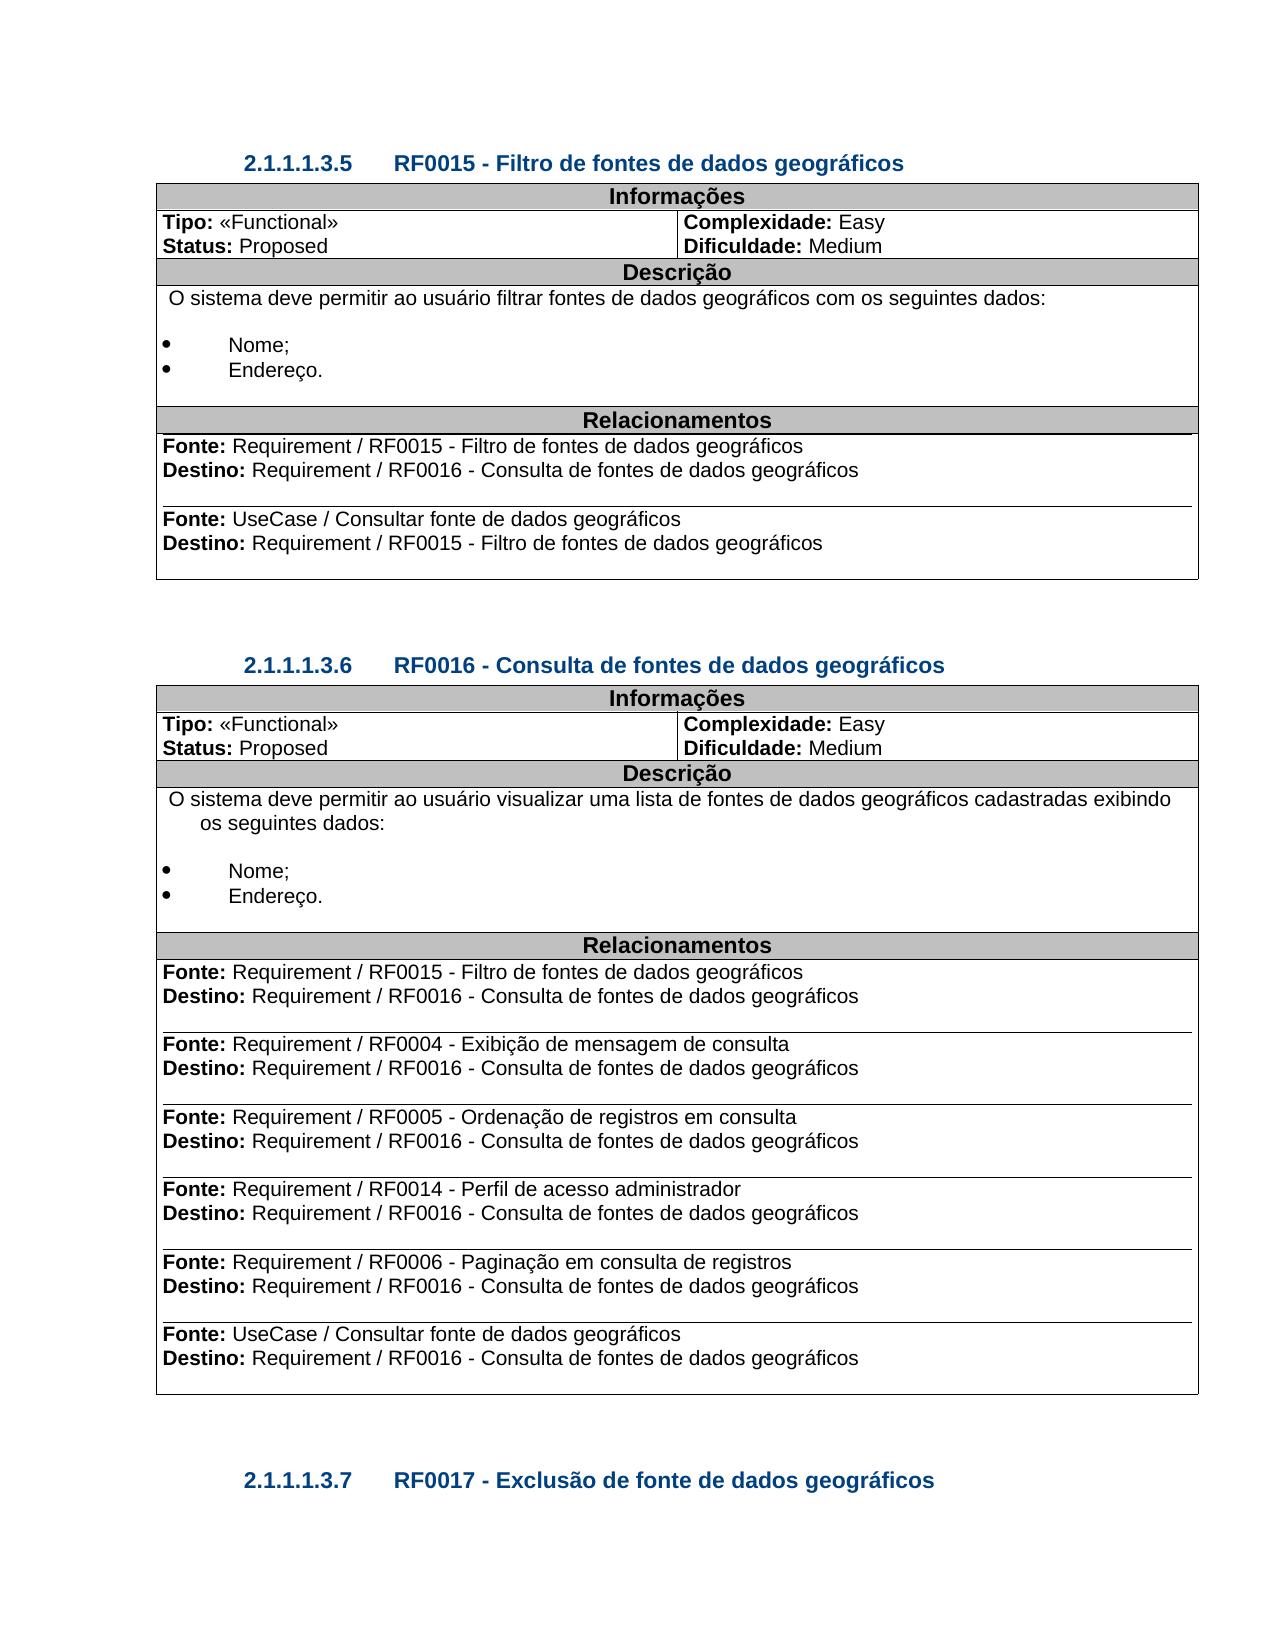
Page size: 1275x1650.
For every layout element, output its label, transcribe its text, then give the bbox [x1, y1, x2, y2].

table_cell O sistema deve permitir ao usuário filtrar fontes de dados geográficos com os seguintes dados: Nome; Endereço. [157, 286, 1198, 406]
table_cell O sistema deve permitir ao usuário visualizar uma lista de fontes de dados geográficos cadastradas exibindo os seguintes dados: Nome; Endereço. [157, 788, 1198, 932]
table_header Fonte: Requirement / RF0015 - Filtro de fontes de dados geográficos Destino: Requirement / RF0016 - Consulta de fontes de dados geográficos [163, 960, 1192, 1032]
table_cell Tipo: «Functional» Status: Proposed [157, 211, 677, 258]
table_cell Tipo: «Functional» Status: Proposed [157, 713, 677, 760]
table_cell Fonte: UseCase / Consultar fonte de dados geográficos Destino: Requirement / RF0016 - Consulta de fontes de dados geográficos [163, 1323, 1192, 1394]
list RF0016 - Consulta de fontes de dados geográficos [244, 652, 1125, 678]
table_header Informações [157, 184, 1198, 209]
table_header Informações [157, 686, 1198, 711]
table_cell [157, 434, 163, 578]
table_cell Fonte: UseCase / Consultar fonte de dados geográficos Destino: Requirement / RF0015 - Filtro de fontes de dados geográficos [163, 507, 1192, 578]
table_cell Complexidade: Easy Dificuldade: Medium [678, 713, 1198, 760]
table_cell Fonte: Requirement / RF0014 - Perfil de acesso administrador Destino: Requirement / RF0016 - Consulta de fontes de dados geográficos [163, 1178, 1192, 1249]
table_cell Relacionamentos [157, 933, 1198, 959]
list RF0015 - Filtro de fontes de dados geográficos [244, 150, 1125, 176]
list RF0017 - Exclusão de fonte de dados geográficos [244, 1467, 1125, 1494]
table_header Fonte: Requirement / RF0015 - Filtro de fontes de dados geográficos Destino: Requirement / RF0016 - Consulta de fontes de dados geográficos [163, 435, 1192, 506]
table_cell Descrição [157, 259, 1198, 285]
table_cell [1192, 960, 1198, 1394]
table_cell Fonte: Requirement / RF0006 - Paginação em consulta de registros Destino: Requirement / RF0016 - Consulta de fontes de dados geográficos [163, 1250, 1192, 1321]
table_cell Fonte: Requirement / RF0005 - Ordenação de registros em consulta Destino: Requirement / RF0016 - Consulta de fontes de dados geográficos [163, 1105, 1192, 1177]
table_cell Relacionamentos [157, 407, 1198, 433]
table_cell Complexidade: Easy Dificuldade: Medium [678, 211, 1198, 258]
table_cell Fonte: Requirement / RF0004 - Exibição de mensagem de consulta Destino: Requirement / RF0016 - Consulta de fontes de dados geográficos [163, 1033, 1192, 1104]
table_cell [1192, 434, 1198, 578]
table_cell Descrição [157, 761, 1198, 787]
table_cell [157, 960, 163, 1394]
